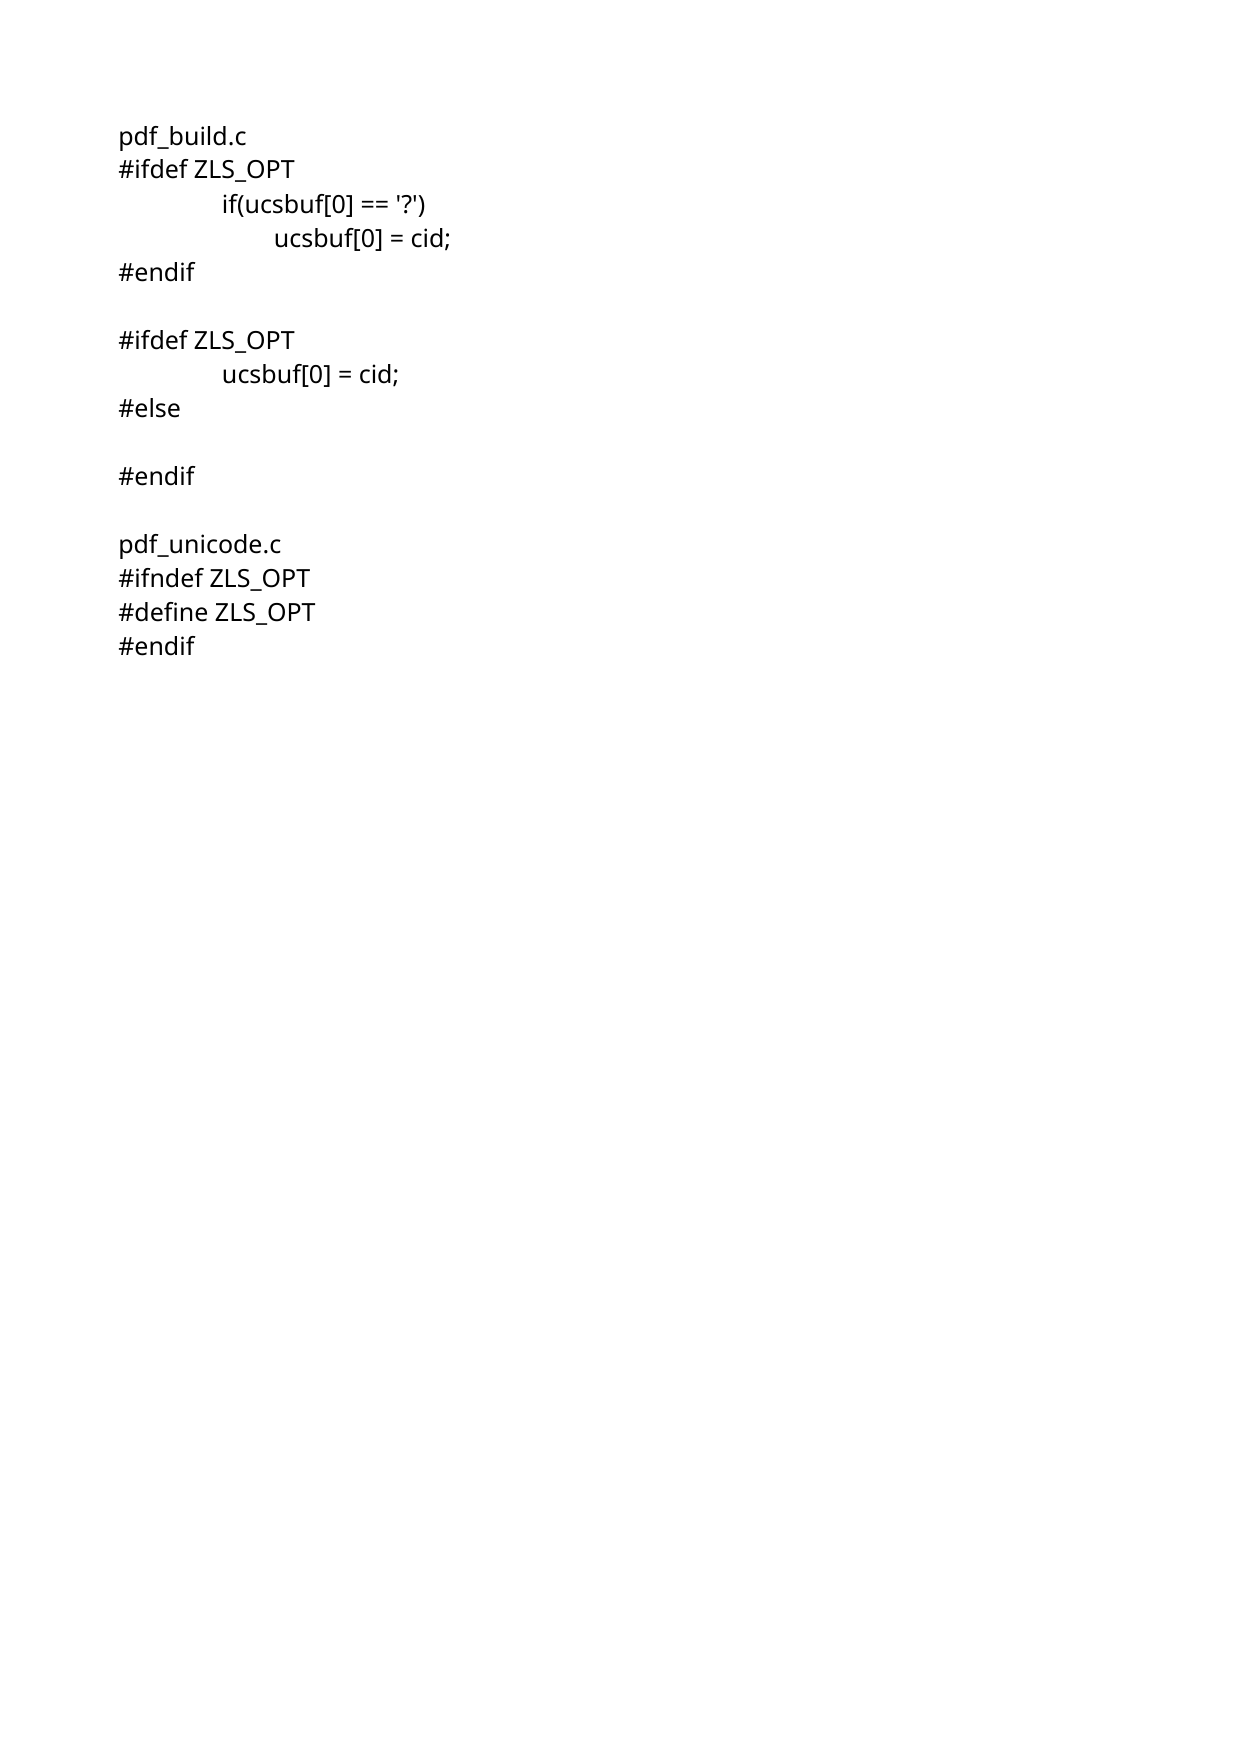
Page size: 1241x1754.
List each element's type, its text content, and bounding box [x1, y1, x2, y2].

text ucsbuf[0] = cid; [118, 220, 1122, 254]
text #endif [118, 459, 1122, 493]
text if(ucsbuf[0] == '?') [118, 186, 1122, 220]
text ucsbuf[0] = cid; [118, 357, 1122, 391]
text pdf_unicode.c [118, 527, 1122, 561]
text #ifndef ZLS_OPT [118, 561, 1122, 595]
text #else [118, 391, 1122, 425]
text #endif [118, 629, 1122, 663]
text #ifdef ZLS_OPT [118, 322, 1122, 357]
text #endif [118, 254, 1122, 288]
text pdf_build.c [118, 118, 1122, 152]
text #ifdef ZLS_OPT [118, 152, 1122, 186]
text #define ZLS_OPT [118, 595, 1122, 629]
